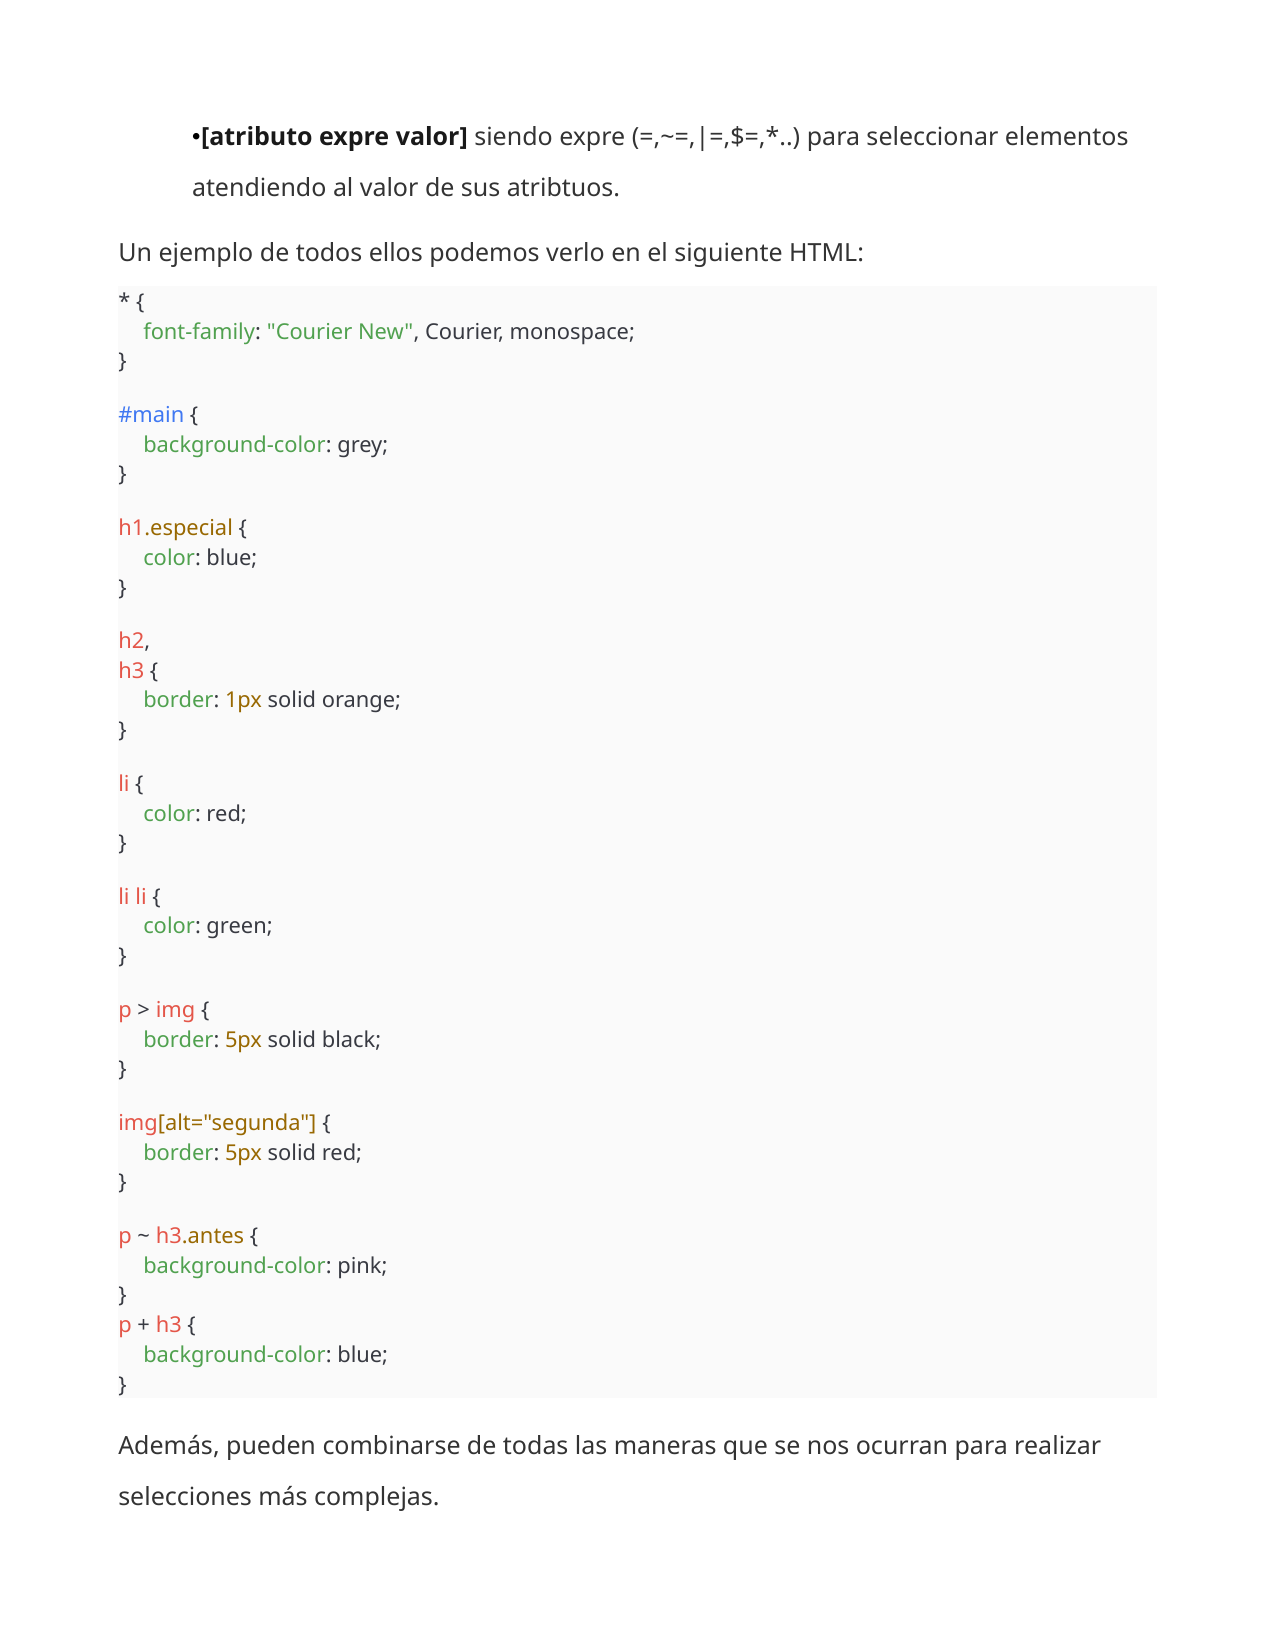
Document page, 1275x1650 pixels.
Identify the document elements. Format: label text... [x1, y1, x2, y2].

text h1.especial { [118, 512, 1157, 542]
text } [118, 1166, 1157, 1196]
text img[alt="segunda"] { [118, 1107, 1157, 1137]
text background-color: blue; [118, 1339, 1157, 1369]
text Además, pueden combinarse de todas las maneras que se nos ocurran para realizar selecciones más complejas. [118, 1428, 1157, 1513]
text * { [118, 286, 1157, 316]
text background-color: grey; [118, 429, 1157, 458]
text border: 5px solid red; [118, 1137, 1157, 1166]
text color: blue; [118, 542, 1157, 571]
text } [118, 827, 1157, 857]
text border: 1px solid orange; [118, 684, 1157, 714]
text } [118, 571, 1157, 601]
text #main { [118, 399, 1157, 429]
text li { [118, 768, 1157, 797]
text } [118, 1053, 1157, 1083]
text h2, [118, 625, 1157, 655]
text color: green; [118, 911, 1157, 940]
text } [118, 1369, 1157, 1398]
text } [118, 345, 1157, 375]
text } [118, 1279, 1157, 1309]
text Un ejemplo de todos ellos podemos verlo en el siguiente HTML: [118, 235, 1157, 269]
text background-color: pink; [118, 1249, 1157, 1279]
text font-family: "Courier New", Courier, monospace; [118, 316, 1157, 345]
text p + h3 { [118, 1309, 1157, 1339]
text p > img { [118, 994, 1157, 1023]
text border: 5px solid black; [118, 1023, 1157, 1053]
list [atributo expre valor] siendo expre (=,~=,|=,$=,*..) para seleccionar elementos atendiendo al valor de sus atribtuos. [118, 118, 1157, 203]
text h3 { [118, 655, 1157, 684]
text li li { [118, 881, 1157, 911]
text } [118, 940, 1157, 970]
text color: red; [118, 797, 1157, 827]
text } [118, 714, 1157, 744]
text } [118, 458, 1157, 488]
text p ~ h3.antes { [118, 1220, 1157, 1249]
